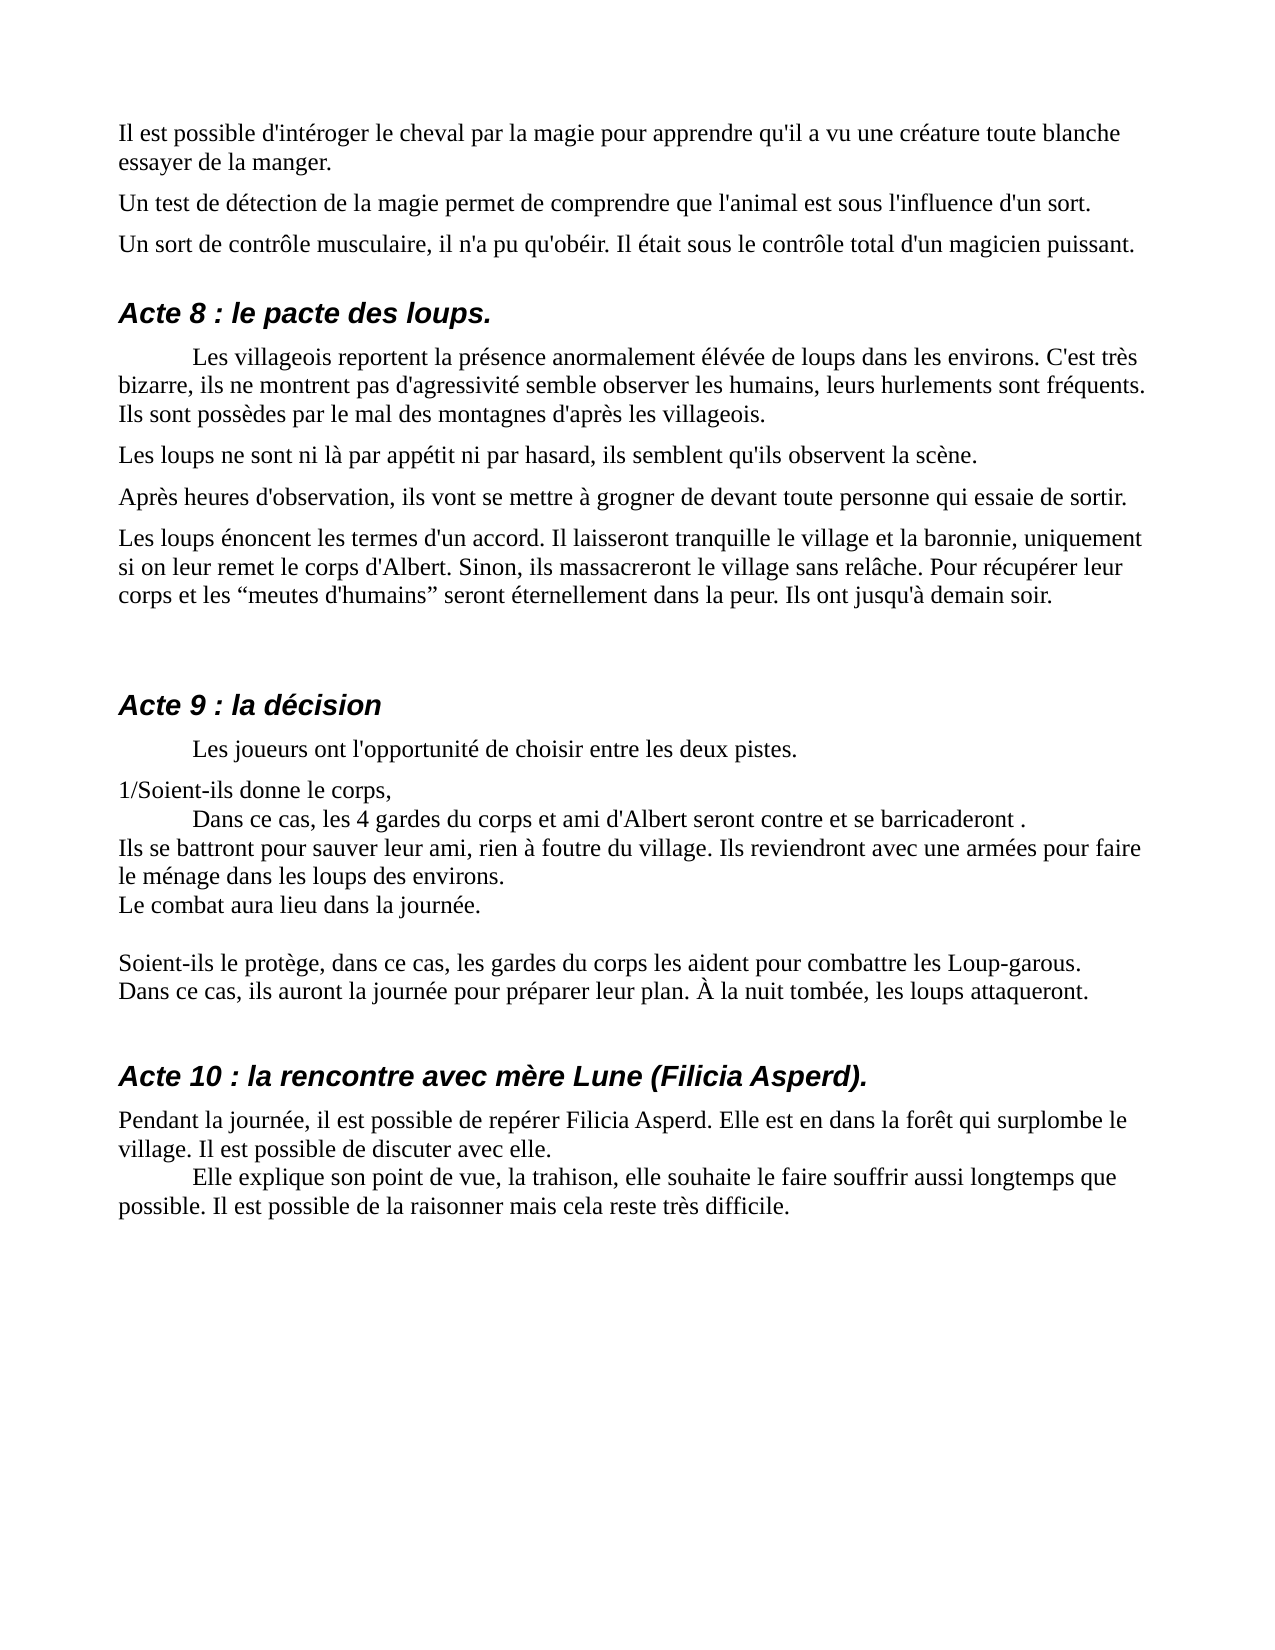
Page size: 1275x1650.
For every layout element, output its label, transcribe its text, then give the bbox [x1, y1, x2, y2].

subtitle Acte 9 : la décision [118, 688, 1157, 721]
text Pendant la journée, il est possible de repérer Filicia Asperd. Elle est en dans la forêt qui surplombe le village. Il est possible de discuter avec elle. [118, 1105, 1157, 1162]
text Les villageois reportent la présence anormalement élévée de loups dans les environs. C'est très bizarre, ils ne montrent pas d'agressivité semble observer les humains, leurs hurlements sont fréquents. Ils sont possèdes par le mal des montagnes d'après les villageois. [118, 342, 1157, 428]
text Le combat aura lieu dans la journée. [118, 890, 1157, 919]
text Dans ce cas, les 4 gardes du corps et ami d'Albert seront contre et se barricaderont . [118, 804, 1157, 833]
subtitle Acte 8 : le pacte des loups. [118, 296, 1157, 329]
text Elle explique son point de vue, la trahison, elle souhaite le faire souffrir aussi longtemps que possible. Il est possible de la raisonner mais cela reste très difficile. [118, 1162, 1157, 1220]
text Dans ce cas, ils auront la journée pour préparer leur plan. À la nuit tombée, les loups attaqueront. [118, 976, 1157, 1005]
text 1/Soient-ils donne le corps, [118, 775, 1157, 804]
text Soient-ils le protège, dans ce cas, les gardes du corps les aident pour combattre les Loup-garous. [118, 948, 1157, 976]
text Il est possible d'intéroger le cheval par la magie pour apprendre qu'il a vu une créature toute blanche essayer de la manger. [118, 118, 1157, 176]
text Les loups ne sont ni là par appétit ni par hasard, ils semblent qu'ils observent la scène. [118, 440, 1157, 469]
text Les joueurs ont l'opportunité de choisir entre les deux pistes. [118, 734, 1157, 763]
subtitle Acte 10 : la rencontre avec mère Lune (Filicia Asperd). [118, 1059, 1157, 1092]
text Un sort de contrôle musculaire, il n'a pu qu'obéir. Il était sous le contrôle total d'un magicien puissant. [118, 229, 1157, 258]
text Un test de détection de la magie permet de comprendre que l'animal est sous l'influence d'un sort. [118, 188, 1157, 217]
text Après heures d'observation, ils vont se mettre à grogner de devant toute personne qui essaie de sortir. [118, 482, 1157, 510]
text Ils se battront pour sauver leur ami, rien à foutre du village. Ils reviendront avec une armées pour faire le ménage dans les loups des environs. [118, 833, 1157, 890]
text Les loups énoncent les termes d'un accord. Il laisseront tranquille le village et la baronnie, uniquement si on leur remet le corps d'Albert. Sinon, ils massacreront le village sans relâche. Pour récupérer leur corps et les “meutes d'humains” seront éternellement dans la peur. Ils ont jusqu'à demain soir. [118, 523, 1157, 609]
